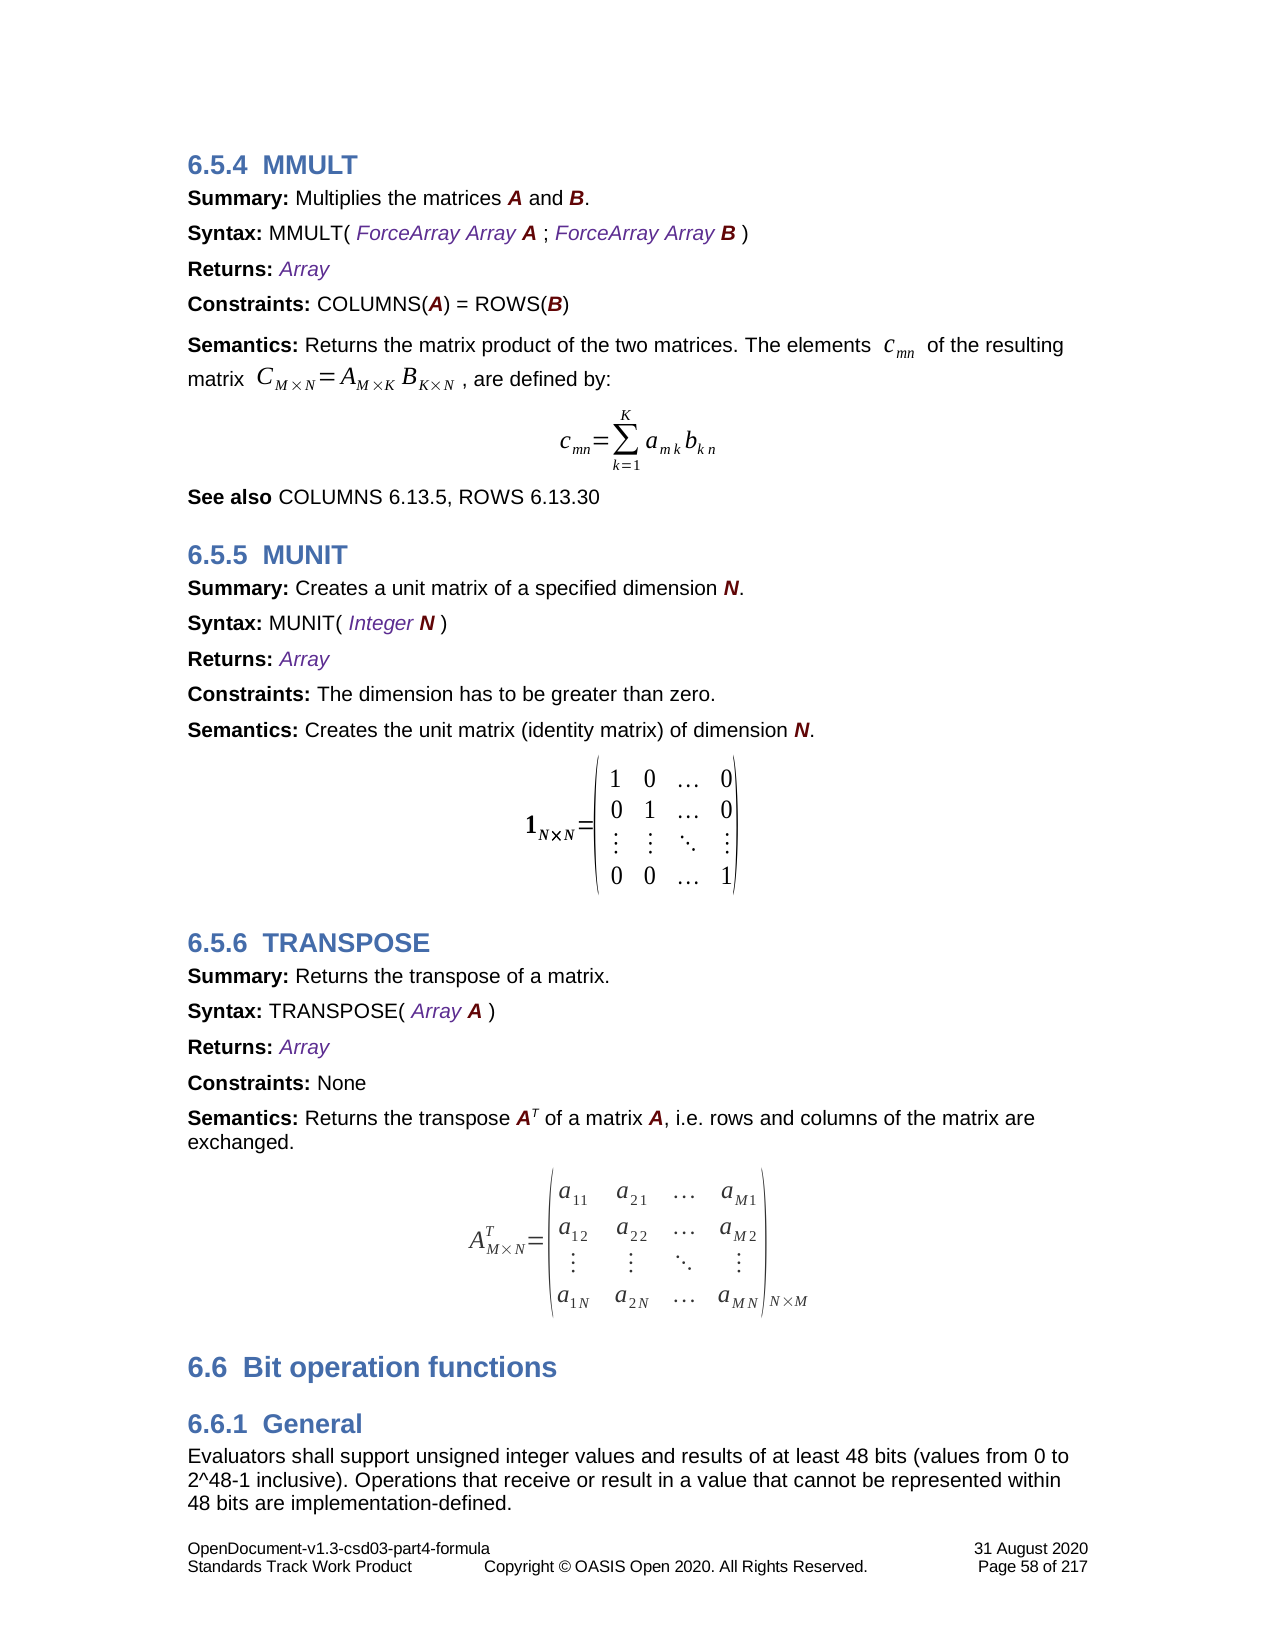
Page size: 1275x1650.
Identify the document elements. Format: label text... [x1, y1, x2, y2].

text Semantics: Returns the transpose AT of a matrix A, i.e. rows and columns of the matrix are exchanged. [187, 1107, 1088, 1154]
text Semantics: Creates the unit matrix (identity matrix) of dimension N. [187, 718, 1088, 742]
subtitle General [187, 1409, 1088, 1439]
text Syntax: MMULT( ForceArray Array A ; ForceArray Array B ) [187, 222, 1088, 245]
text Summary: Multiplies the matrices A and B. [187, 186, 1088, 209]
text Constraints: The dimension has to be greater than zero. [187, 683, 1088, 706]
text Evaluators shall support unsigned integer values and results of at least 48 bits (values from 0 to 2^48-1 inclusive). Operations that receive or result in a value that cannot be represented within 48 bits are implementation-defined. [187, 1445, 1088, 1515]
text Syntax: TRANSPOSE( Array A ) [187, 1000, 1088, 1023]
text Constraints: COLUMNS(A) = ROWS(B) [187, 293, 1088, 316]
subtitle MMULT [187, 150, 1088, 180]
text Summary: Returns the transpose of a matrix. [187, 964, 1088, 988]
subtitle Bit operation functions [187, 1351, 1088, 1384]
text See also COLUMNS 6.13.5, ROWS 6.13.30 [187, 485, 1088, 509]
text Summary: Creates a unit matrix of a specified dimension N. [187, 576, 1088, 599]
subtitle TRANSPOSE [187, 928, 1088, 958]
text Syntax: MUNIT( Integer N ) [187, 612, 1088, 635]
text Constraints: None [187, 1071, 1088, 1095]
subtitle MUNIT [187, 540, 1088, 570]
text Semantics: Returns the matrix product of the two matrices. The elements of the resulting matrix , are defined by: [187, 328, 1088, 394]
text Returns: Array [187, 1036, 1088, 1059]
text Returns: Array [187, 257, 1088, 281]
text Returns: Array [187, 647, 1088, 671]
